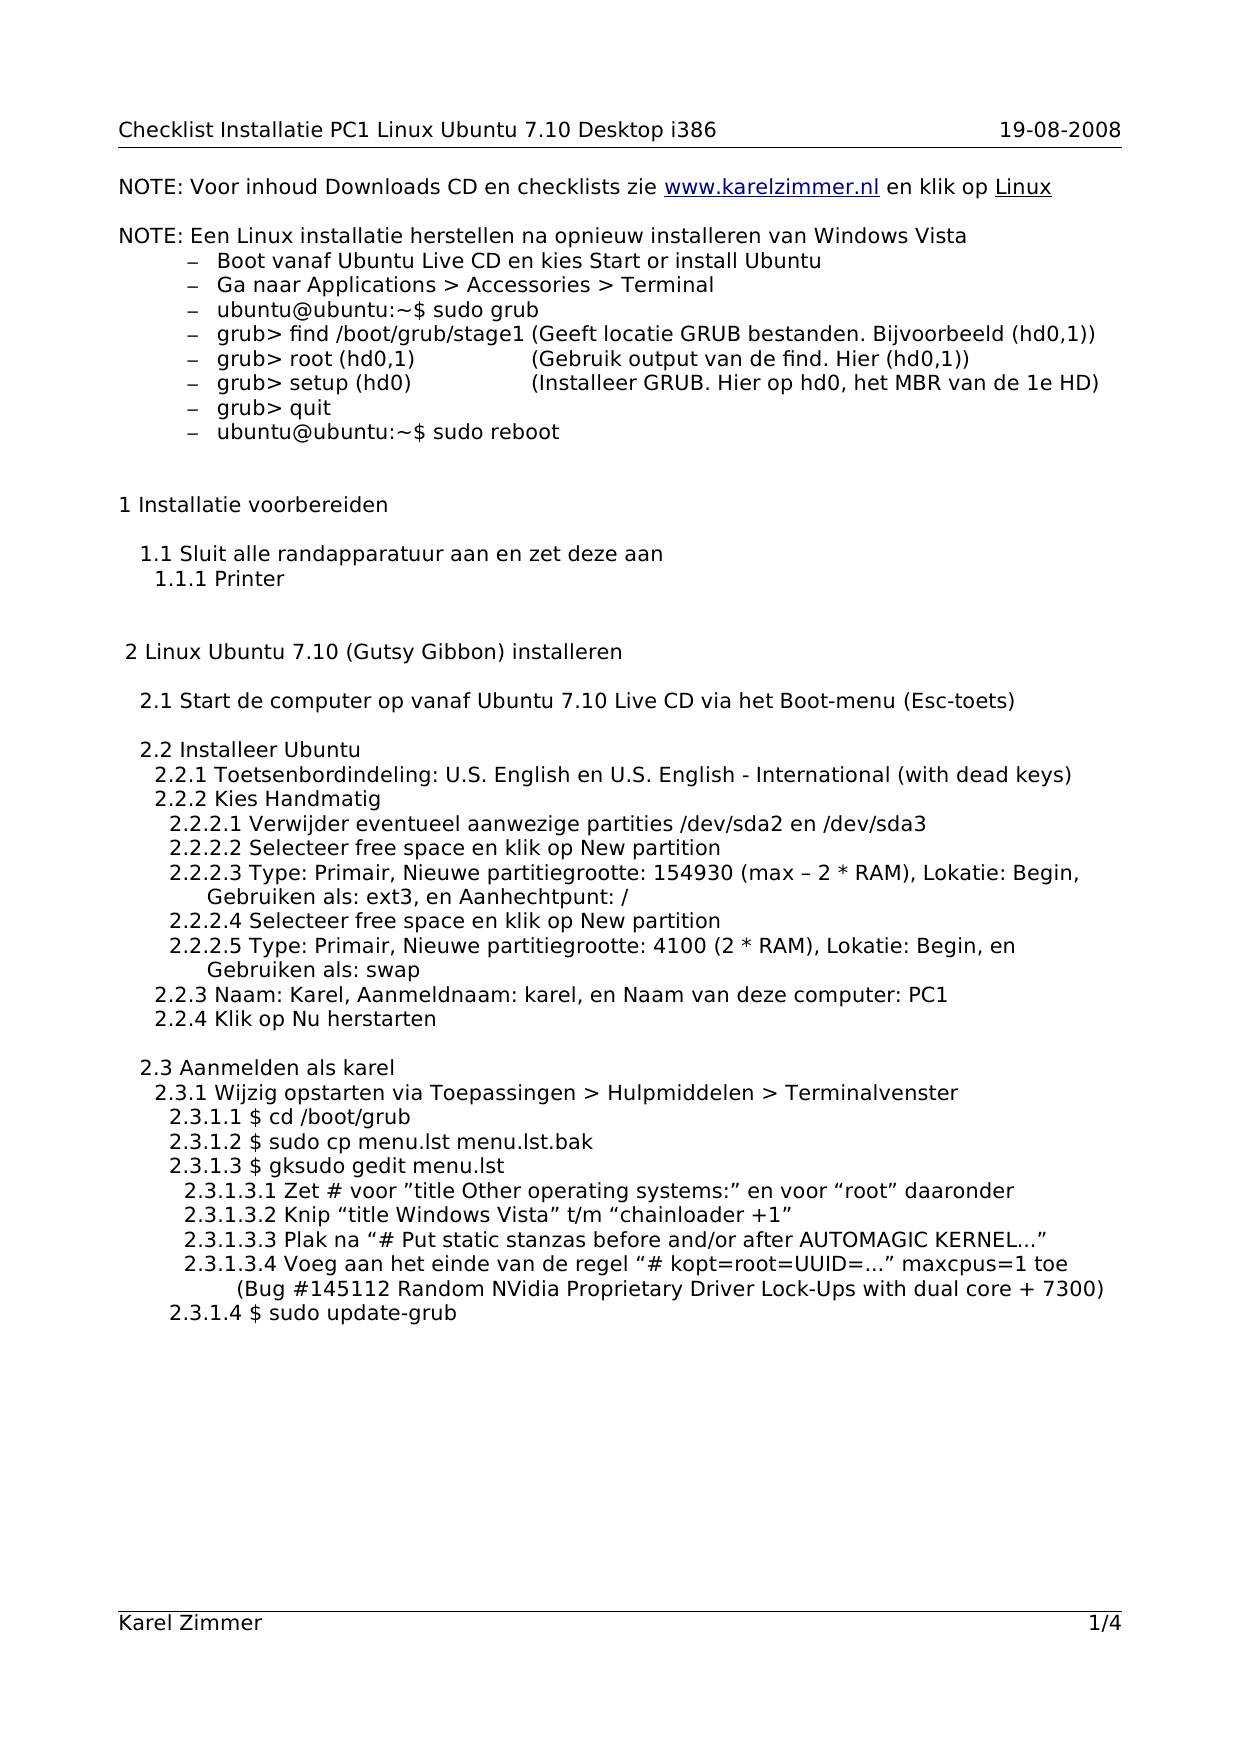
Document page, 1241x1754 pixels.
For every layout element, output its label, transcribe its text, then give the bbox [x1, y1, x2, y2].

list $ sudo update-grub [162, 1301, 1122, 1326]
list Klik op Nu herstarten [148, 1007, 1122, 1032]
list Start de computer op vanaf Ubuntu 7.10 Live CD via het Boot-menu (Esc-toets) [133, 689, 1122, 714]
list Aanmelden als karel [133, 1056, 1122, 1081]
list Naam: Karel, Aanmeldnaam: karel, en Naam van deze computer: PC1 [148, 983, 1122, 1007]
list $ cd /boot/grub [162, 1105, 1122, 1130]
list Selecteer free space en klik op New partition [162, 909, 1122, 934]
text NOTE: Voor inhoud Downloads CD en checklists zie www.karelzimmer.nl en klik op Linux [118, 175, 1122, 199]
text NOTE: Een Linux installatie herstellen na opnieuw installeren van Windows Vista [118, 224, 1122, 248]
list Printer [148, 567, 1122, 591]
list Kies Handmatig [148, 787, 1122, 812]
list Installatie voorbereiden [118, 493, 1122, 518]
list Plak na “# Put static stanzas before and/or after AUTOMAGIC KERNEL...” [177, 1228, 1122, 1252]
list $ sudo cp menu.lst menu.lst.bak [162, 1130, 1122, 1154]
list Linux Ubuntu 7.10 (Gutsy Gibbon) installeren [118, 640, 1122, 665]
list grub> setup (hd0) (Installeer GRUB. Hier op hd0, het MBR van de 1e HD) [187, 371, 1122, 395]
list grub> quit [187, 395, 1122, 420]
list grub> find /boot/grub/stage1 (Geeft locatie GRUB bestanden. Bijvoorbeeld (hd0,1)) [187, 322, 1122, 346]
list Voeg aan het einde van de regel “# kopt=root=UUID=...” maxcpus=1 toe (Bug #145112 Random NVidia Proprietary Driver Lock-Ups with dual core + 7300) [177, 1252, 1122, 1301]
list Zet # voor ”title Other operating systems:” en voor “root” daaronder [177, 1179, 1122, 1203]
list Selecteer free space en klik op New partition [162, 836, 1122, 861]
list Ga naar Applications > Accessories > Terminal [187, 273, 1122, 297]
list grub> root (hd0,1) (Gebruik output van de find. Hier (hd0,1)) [187, 346, 1122, 371]
list Wijzig opstarten via Toepassingen > Hulpmiddelen > Terminalvenster [148, 1081, 1122, 1105]
list ubuntu@ubuntu:~$ sudo grub [187, 297, 1122, 322]
list Knip “title Windows Vista” t/m “chainloader +1” [177, 1203, 1122, 1228]
list Installeer Ubuntu [133, 738, 1122, 763]
list Sluit alle randapparatuur aan en zet deze aan [133, 542, 1122, 567]
list Verwijder eventueel aanwezige partities /dev/sda2 en /dev/sda3 [162, 812, 1122, 836]
list Toetsenbordindeling: U.S. English en U.S. English - International (with dead keys) [148, 763, 1122, 787]
list ubuntu@ubuntu:~$ sudo reboot [187, 420, 1122, 444]
list Type: Primair, Nieuwe partitiegrootte: 4100 (2 * RAM), Lokatie: Begin, en Gebruiken als: swap [162, 934, 1122, 983]
list $ gksudo gedit menu.lst [162, 1154, 1122, 1179]
list Type: Primair, Nieuwe partitiegrootte: 154930 (max – 2 * RAM), Lokatie: Begin, Gebruiken als: ext3, en Aanhechtpunt: / [162, 861, 1122, 909]
list Boot vanaf Ubuntu Live CD en kies Start or install Ubuntu [187, 248, 1122, 273]
